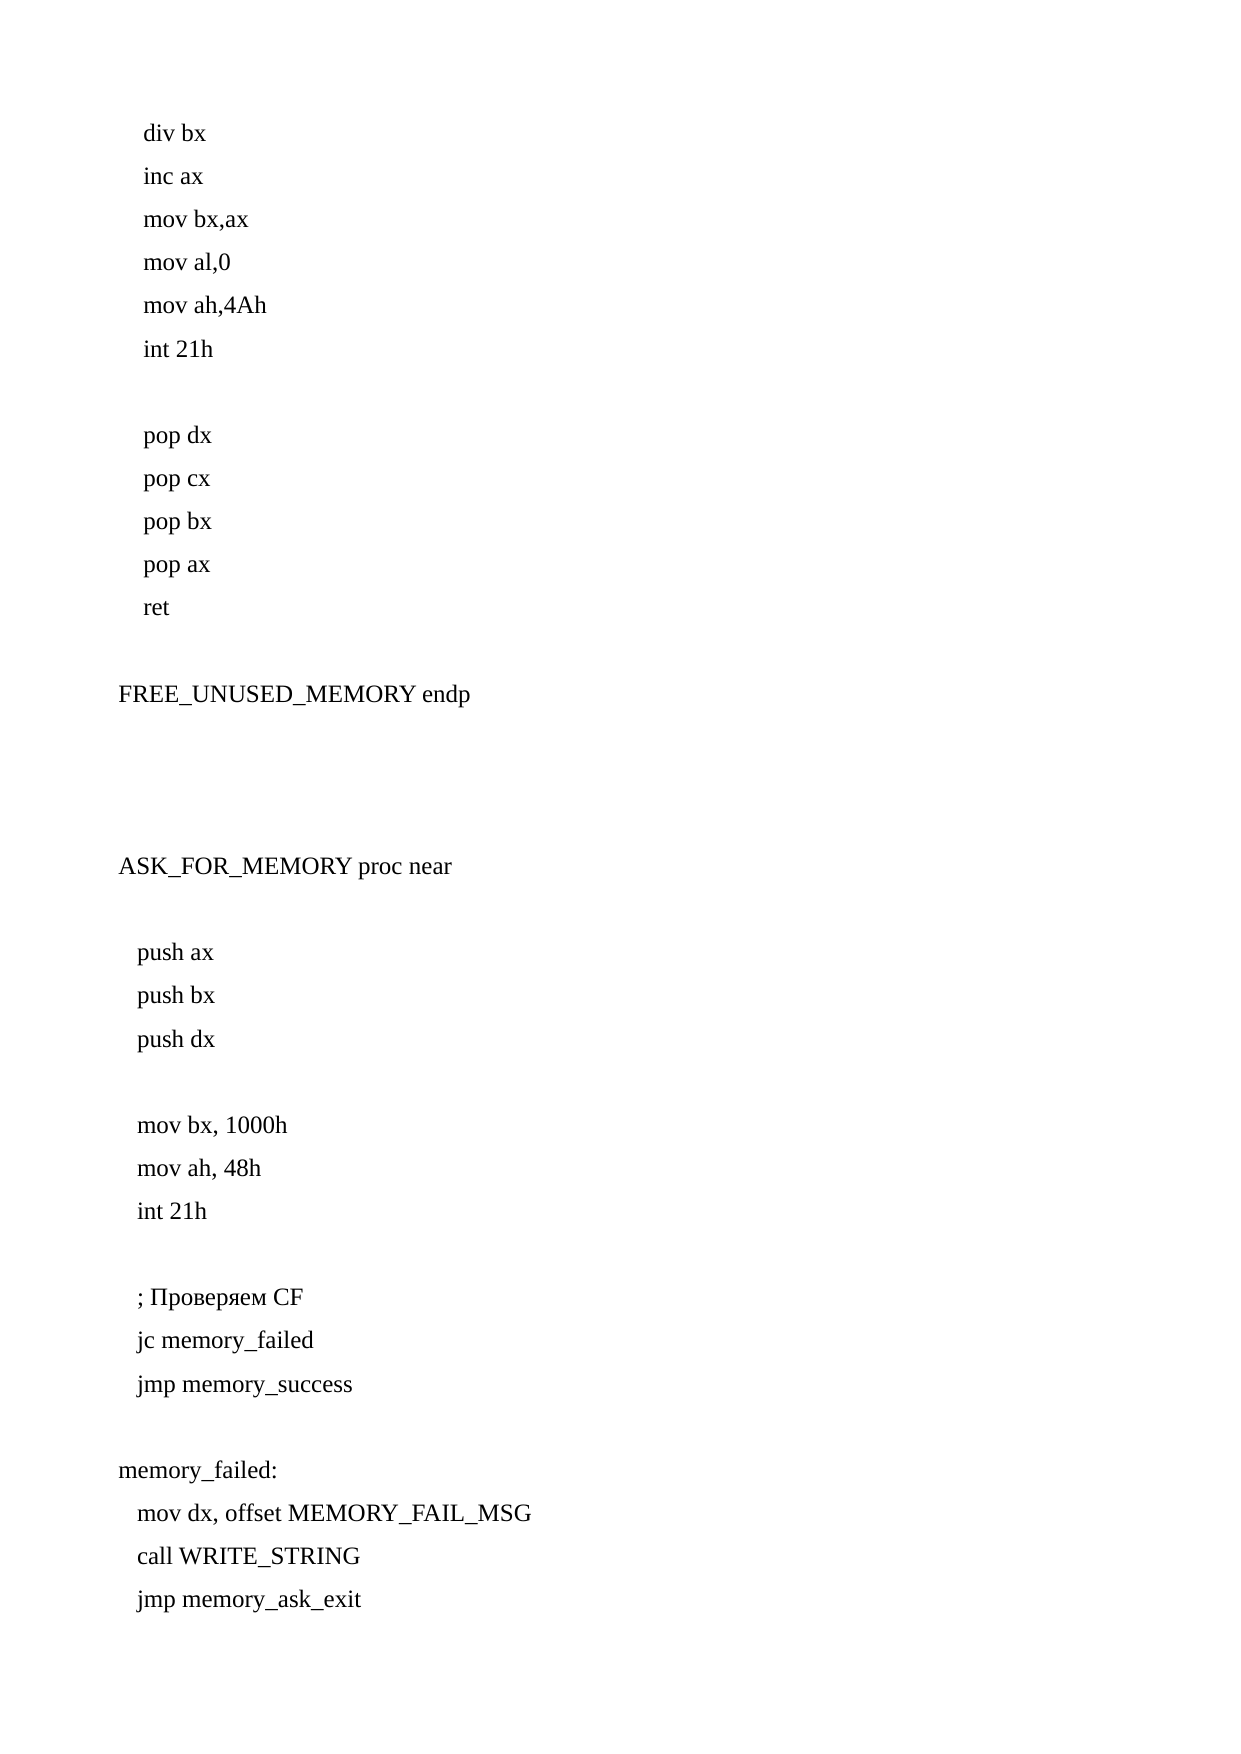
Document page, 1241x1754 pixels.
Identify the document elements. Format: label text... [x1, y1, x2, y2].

text FREE_UNUSED_MEMORY endp [118, 679, 1122, 707]
text ; Проверяем CF [118, 1282, 1122, 1311]
text int 21h [118, 334, 1122, 362]
text jc memory_failed [118, 1326, 1122, 1354]
text push bx [118, 981, 1122, 1009]
text call WRITE_STRING [118, 1541, 1122, 1570]
text mov ah,4Ah [118, 291, 1122, 319]
text div bx [118, 118, 1122, 147]
text pop bx [118, 506, 1122, 535]
text jmp memory_ask_exit [118, 1584, 1122, 1613]
text mov bx, 1000h [118, 1110, 1122, 1139]
text inc ax [118, 161, 1122, 190]
text pop dx [118, 420, 1122, 449]
text push ax [118, 937, 1122, 966]
text jmp memory_success [118, 1369, 1122, 1397]
text mov ah, 48h [118, 1153, 1122, 1182]
text pop cx [118, 463, 1122, 492]
text pop ax [118, 549, 1122, 578]
text push dx [118, 1024, 1122, 1052]
text memory_failed: [118, 1455, 1122, 1484]
text ret [118, 592, 1122, 621]
text mov al,0 [118, 247, 1122, 276]
text int 21h [118, 1196, 1122, 1225]
text mov dx, offset MEMORY_FAIL_MSG [118, 1498, 1122, 1527]
text ASK_FOR_MEMORY proc near [118, 851, 1122, 880]
text mov bx,ax [118, 204, 1122, 233]
